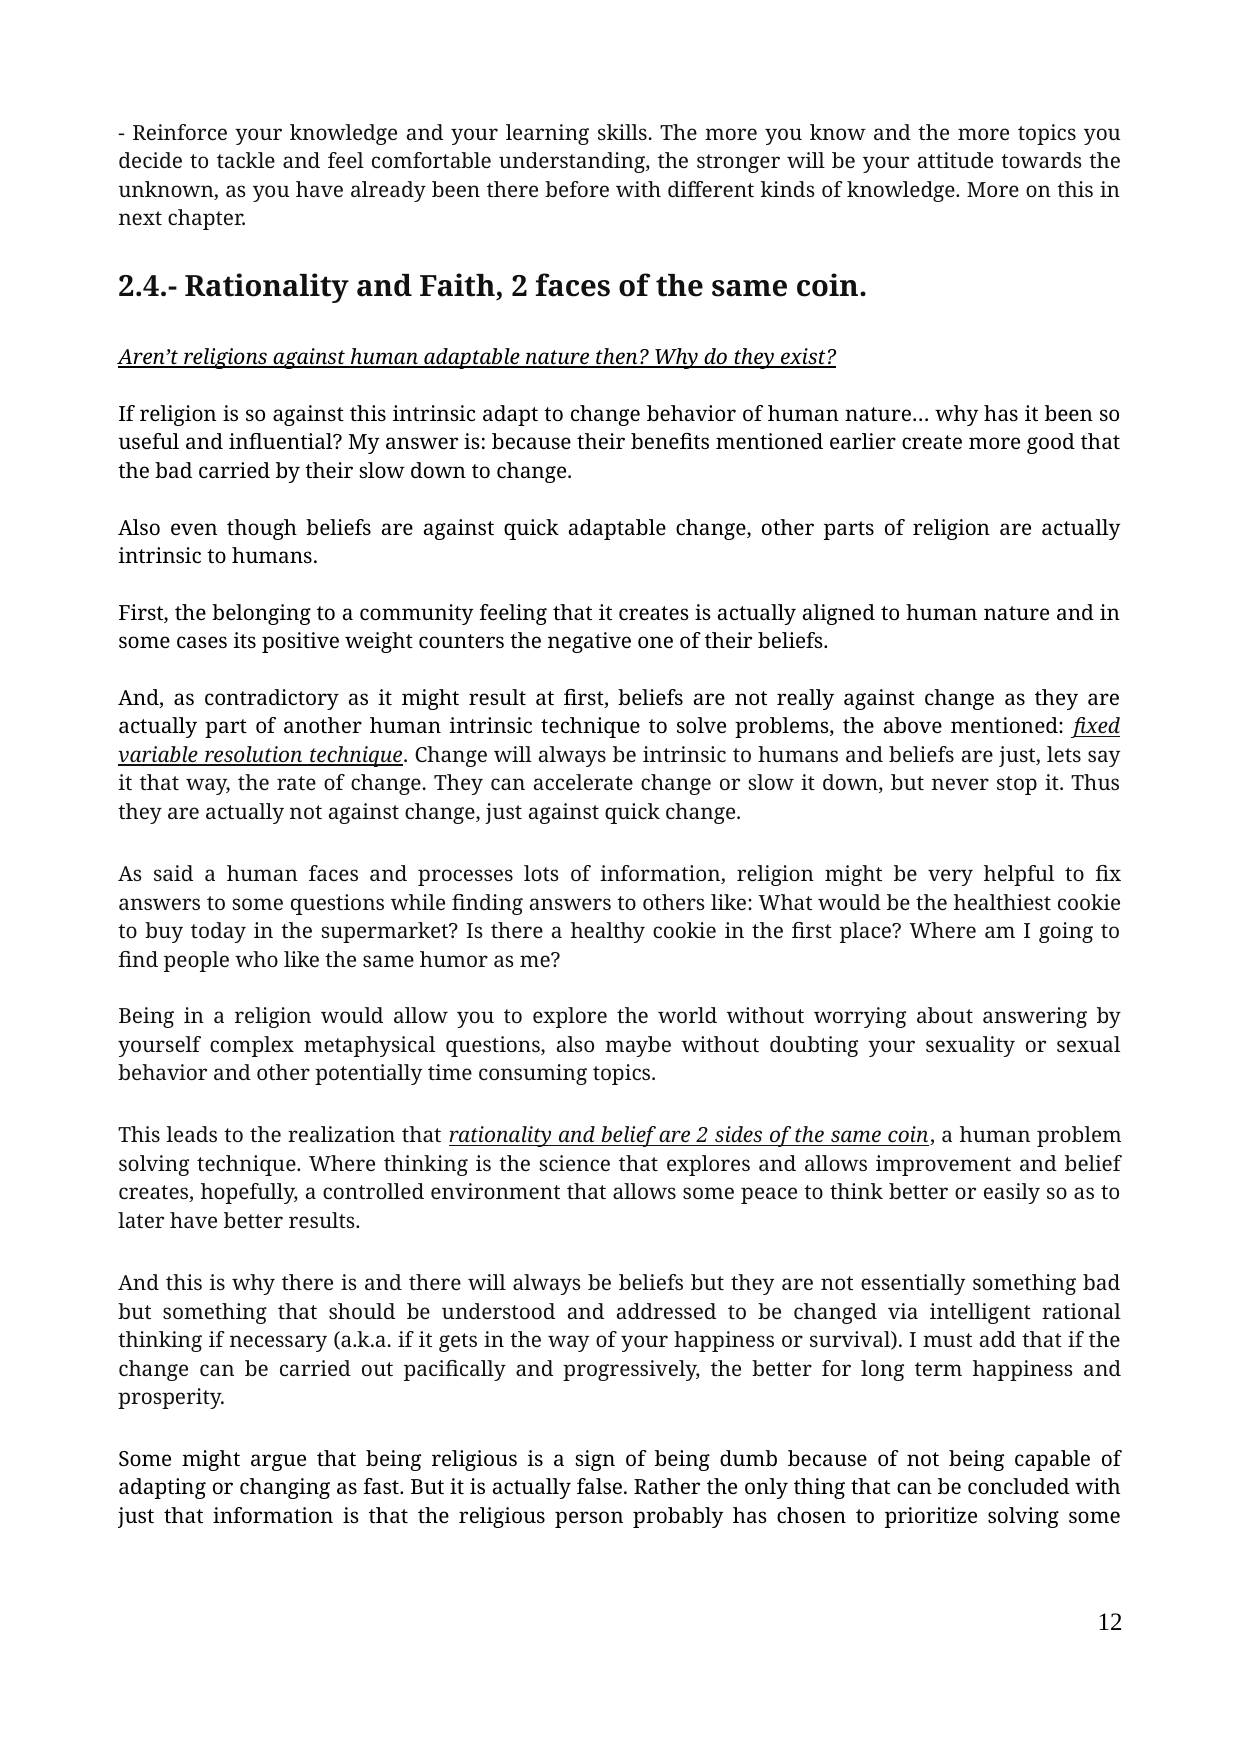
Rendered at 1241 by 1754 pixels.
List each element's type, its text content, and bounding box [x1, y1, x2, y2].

text Also even though beliefs are against quick adaptable change, other parts of religion are actually intrinsic to humans. [118, 513, 1122, 569]
text And, as contradictory as it might result at first, beliefs are not really against change as they are actually part of another human intrinsic technique to solve problems, the above mentioned: fixed variable resolution technique. Change will always be intrinsic to humans and beliefs are just, lets say it that way, the rate of change. They can accelerate change or slow it down, but never stop it. Thus they are actually not against change, just against quick change. [118, 683, 1122, 825]
text This leads to the realization that rationality and belief are 2 sides of the same coin, a human problem solving technique. Where thinking is the science that explores and allows improvement and belief creates, hopefully, a controlled environment that allows some peace to think better or easily so as to later have better results. [118, 1121, 1122, 1234]
text Aren’t religions against human adaptable nature then? Why do they exist? [118, 342, 1122, 370]
text If religion is so against this intrinsic adapt to change behavior of human nature… why has it been so useful and influential? My answer is: because their benefits mentioned earlier create more good that the bad carried by their slow down to change. [118, 399, 1122, 484]
text - Reinforce your knowledge and your learning skills. The more you know and the more topics you decide to tackle and feel comfortable understanding, the stronger will be your attitude towards the unknown, as you have already been there before with different kinds of knowledge. More on this in next chapter. [118, 118, 1122, 232]
text As said a human faces and processes lots of information, religion might be very helpful to fix answers to some questions while finding answers to others like: What would be the healthiest cookie to buy today in the supermarket? Is there a healthy cookie in the first place? Where am I going to find people who like the same humor as me? [118, 859, 1122, 973]
text First, the belonging to a community feeling that it creates is actually aligned to human nature and in some cases its positive weight counters the negative one of their beliefs. [118, 598, 1122, 655]
text And this is why there is and there will always be beliefs but they are not essentially something bad but something that should be understood and addressed to be changed via intelligent rational thinking if necessary (a.k.a. if it gets in the way of your happiness or survival). I must add that if the change can be carried out pacifically and progressively, the better for long term happiness and prosperity. [118, 1268, 1122, 1411]
text 2.4.- Rationality and Faith, 2 faces of the same coin. [118, 265, 1122, 305]
text Being in a religion would allow you to explore the world without worrying about answering by yourself complex metaphysical questions, also maybe without doubting your sexuality or sexual behavior and other potentially time consuming topics. [118, 1002, 1122, 1087]
text Some might argue that being religious is a sign of being dumb because of not being capable of adapting or changing as fast. But it is actually false. Rather the only thing that can be concluded with just that information is that the religious person probably has chosen to prioritize solving some [118, 1444, 1122, 1529]
